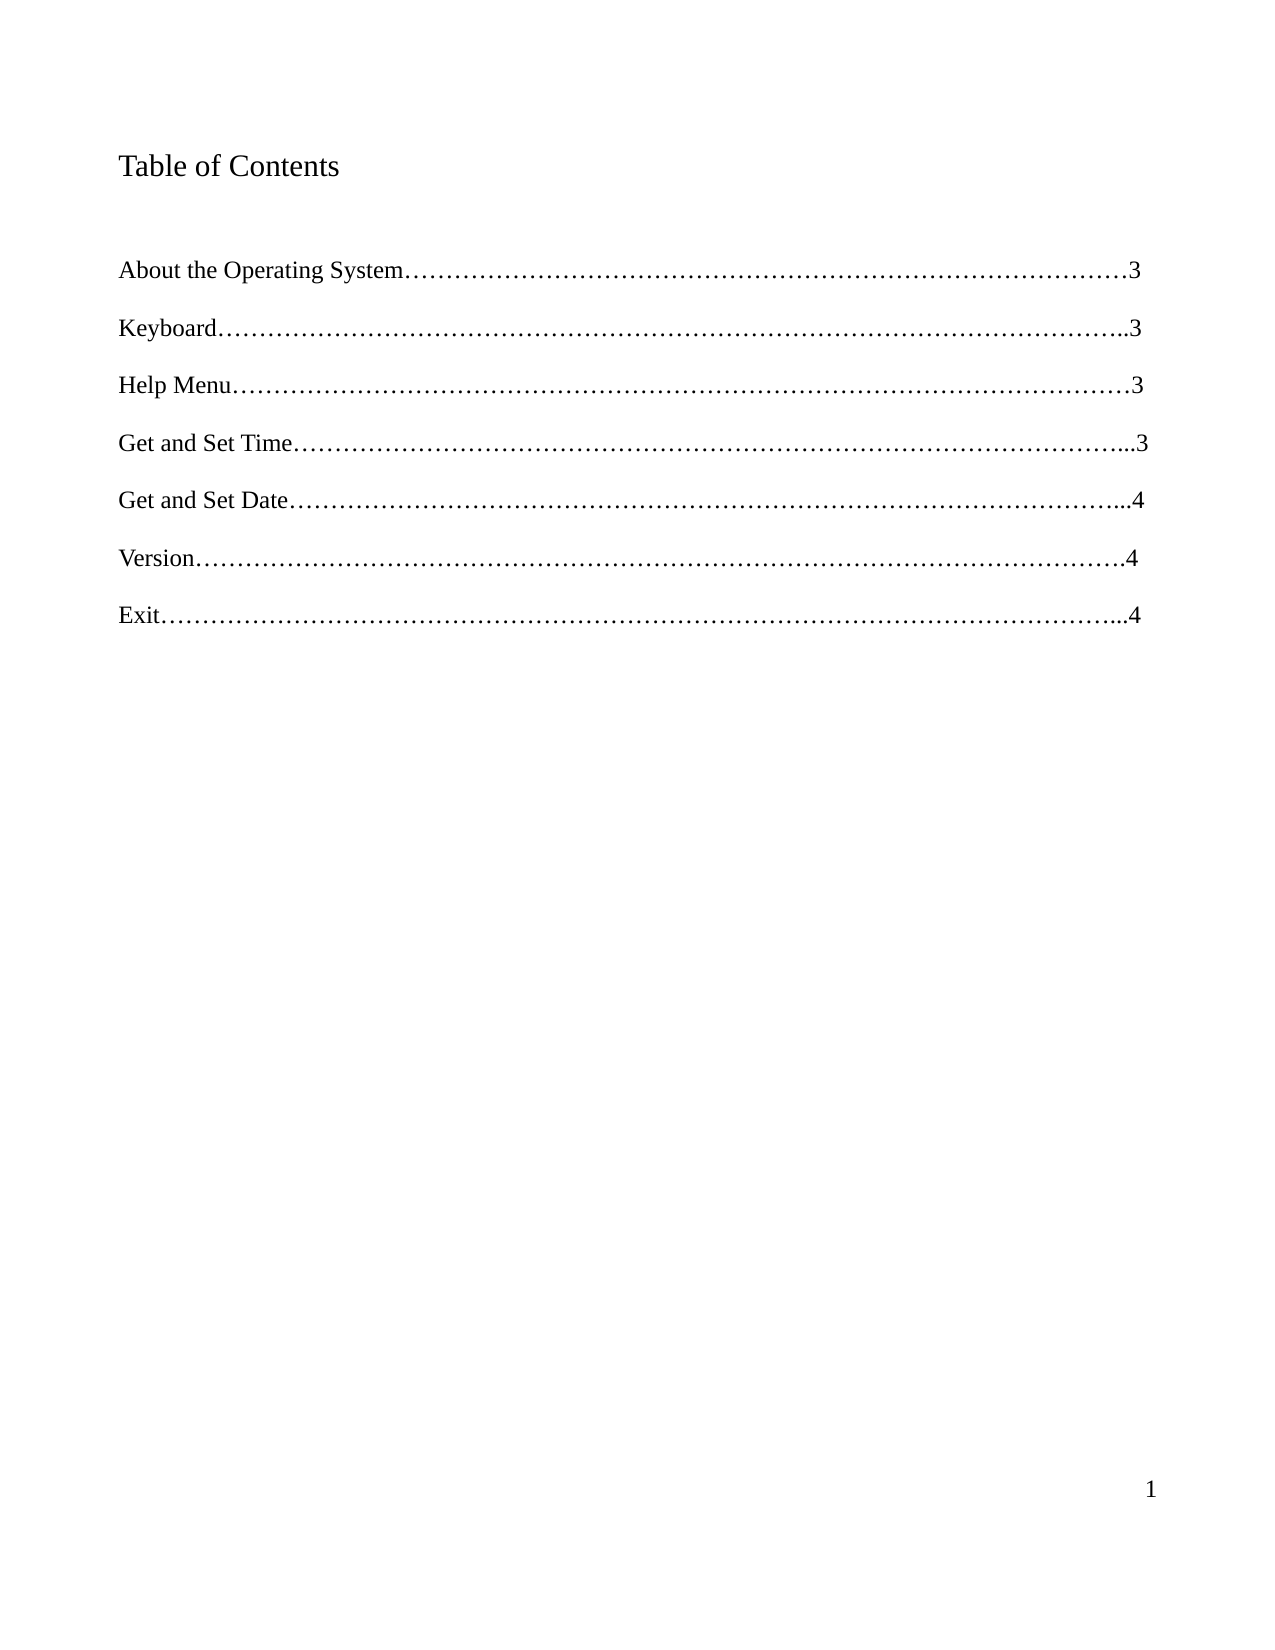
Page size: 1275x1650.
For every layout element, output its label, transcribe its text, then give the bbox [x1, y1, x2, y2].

text About the Operating System……………………………………………………………………………3 [118, 255, 1157, 284]
text Get and Set Date………………………………………………………………………………………...4 [118, 485, 1157, 514]
text Get and Set Time………………………………………………………………………………………...3 [118, 428, 1157, 457]
text Table of Contents [118, 148, 1157, 183]
text Help Menu………………………………………………………………………………………………3 [118, 370, 1157, 399]
text Keyboard………………………………………………………………………………………………..3 [118, 313, 1157, 342]
text Exit……………………………………………………………………………………………………...4 [118, 600, 1157, 629]
text Version………………………………………………………………………………………………….4 [118, 543, 1157, 572]
